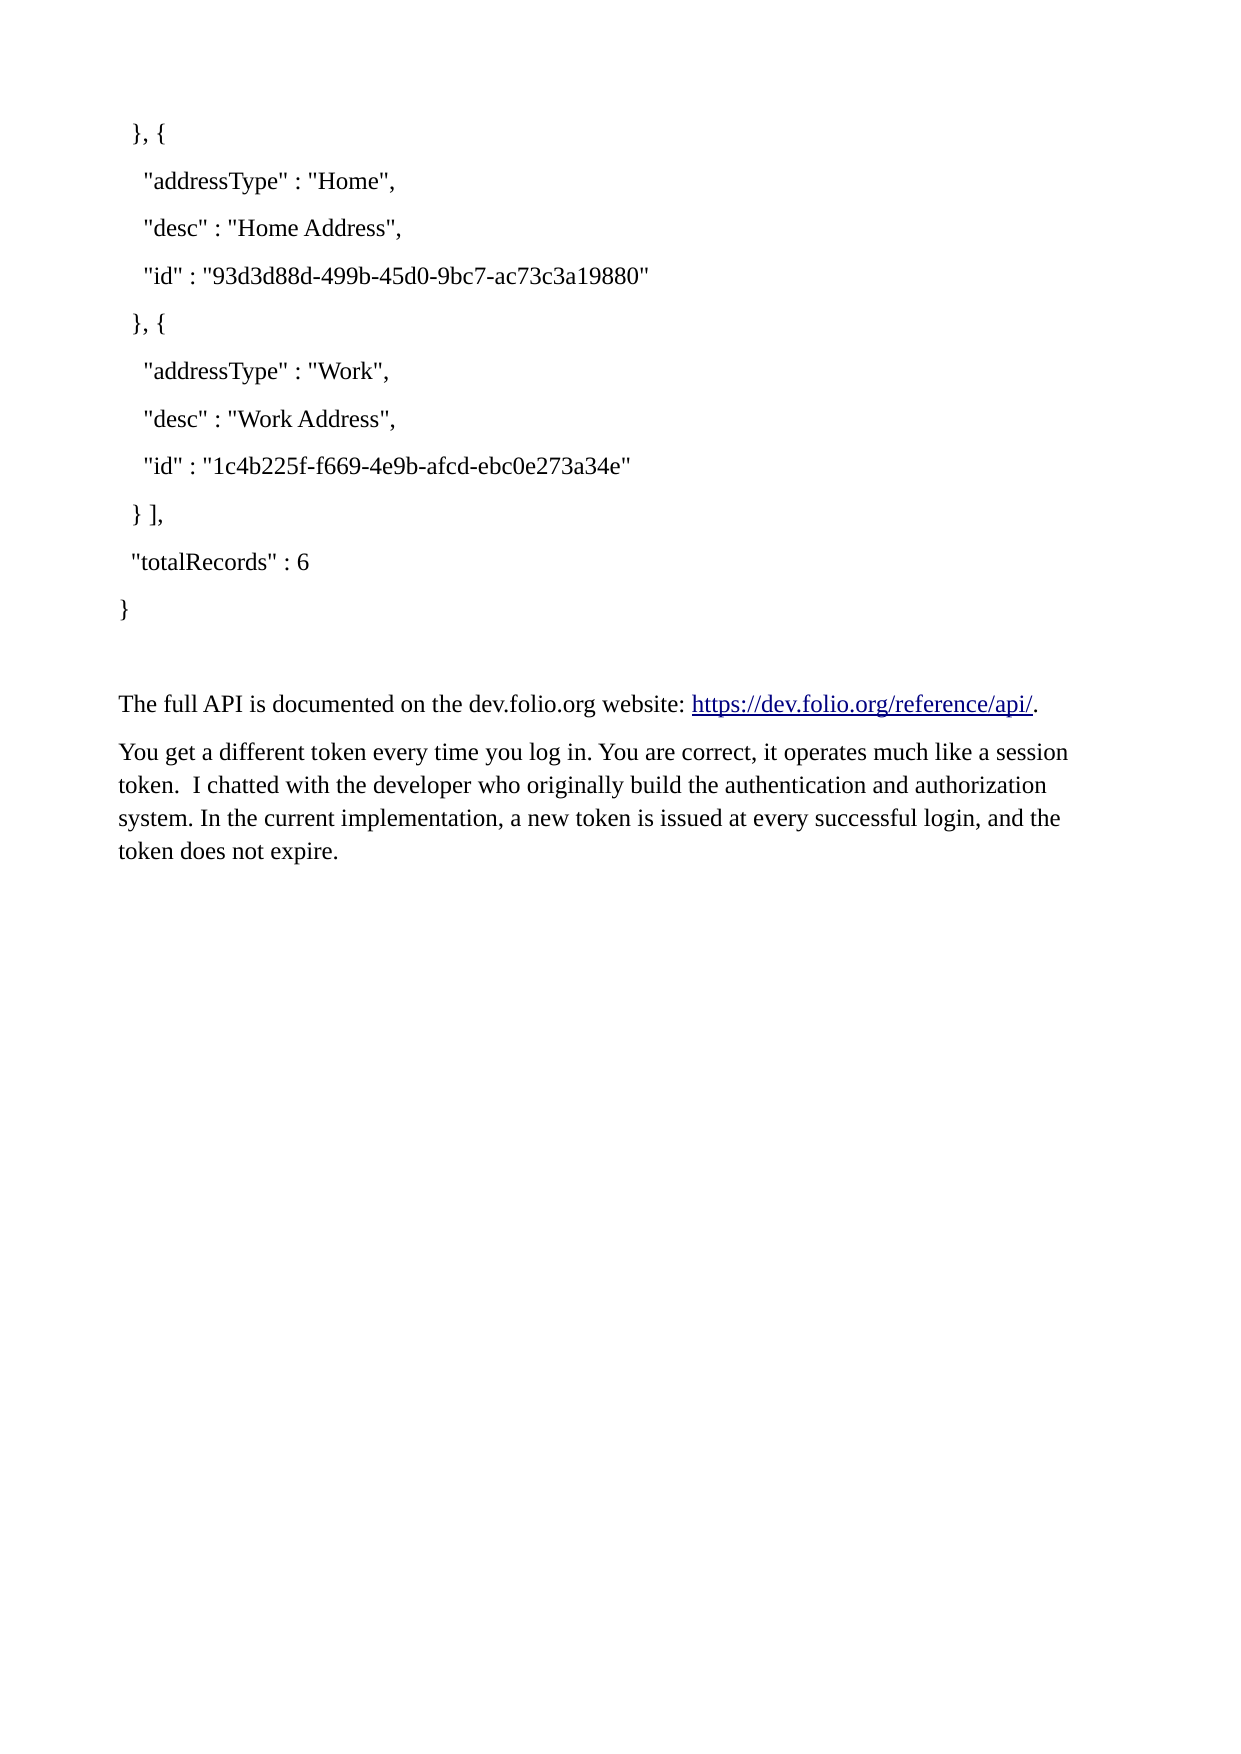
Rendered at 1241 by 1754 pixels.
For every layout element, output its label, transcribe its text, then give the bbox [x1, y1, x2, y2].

text "id" : "1c4b225f-f669-4e9b-afcd-ebc0e273a34e" [118, 451, 1122, 480]
text "addressType" : "Home", [118, 166, 1122, 194]
text }, { [118, 118, 1122, 147]
text "id" : "93d3d88d-499b-45d0-9bc7-ac73c3a19880" [118, 261, 1122, 290]
text "desc" : "Work Address", [118, 404, 1122, 432]
text The full API is documented on the dev.folio.org website: https://dev.folio.org/reference/api/. [118, 689, 1122, 718]
text "addressType" : "Work", [118, 356, 1122, 385]
text "desc" : "Home Address", [118, 213, 1122, 242]
text } [118, 594, 1122, 623]
text You get a different token every time you log in. You are correct, it operates much like a session token. I chatted with the developer who originally build the authentication and authorization system. In the current implementation, a new token is issued at every successful login, and the token does not expire. [118, 737, 1122, 865]
text } ], [118, 499, 1122, 528]
text }, { [118, 308, 1122, 337]
text "totalRecords" : 6 [118, 547, 1122, 575]
